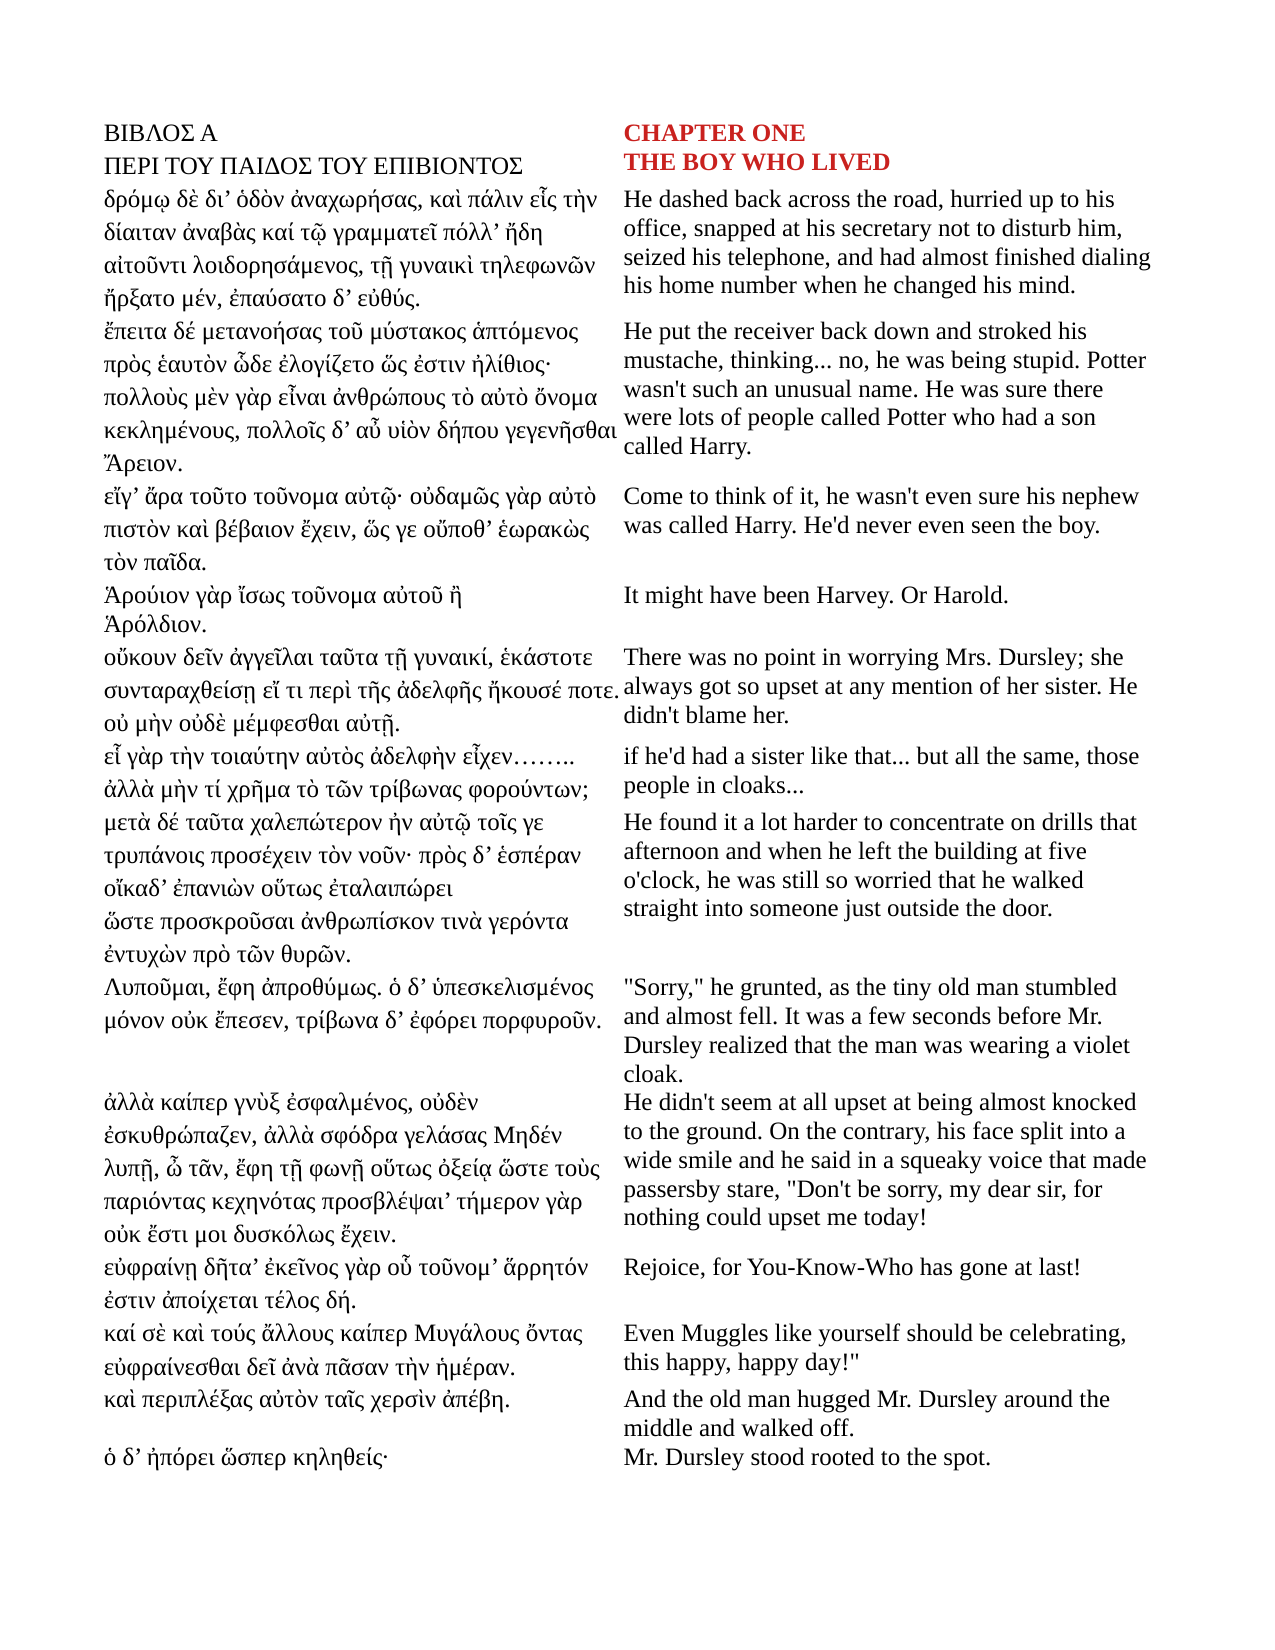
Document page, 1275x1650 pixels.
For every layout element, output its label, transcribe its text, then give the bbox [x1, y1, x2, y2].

table_cell Ἁρούιον γὰρ ἴσως τοῦνομα αὐτοῦ ἢ Ἁρόλδιον. [104, 580, 623, 642]
table_header ΒΙΒΛΟΣ Α ΠΕΡΙ ΤΟΥ ΠΑΙΔΟΣ ΤΟΥ ΕΠΙΒΙΟΝΤΟΣ [104, 118, 623, 184]
table_cell εὐφραίνῃ δῆτα’ ἐκεῖνος γὰρ οὗ τοῦνομ’ ἅρρητόν ἐστιν ἀποίχεται τέλος δή. [104, 1253, 623, 1318]
table_cell ἀλλὰ καίπερ γνὺξ ἐσφαλμένος, οὐδὲν ἐσκυθρώπαζεν, ἀλλὰ σφόδρα γελάσας Μηδέν λυπῇ, ὦ τᾶν, ἔφη τῇ φωνῇ οὕτως ὀξείᾳ ὥστε τοὺς παριόντας κεχηνότας προσβλέψαι’ τήμερον γὰρ οὐκ ἔστι μοι δυσκόλως ἔχειν. [104, 1088, 623, 1252]
table_cell Even Muggles like yourself should be celebrating, this happy, happy day!" [623, 1319, 1157, 1384]
table_cell μετὰ δέ ταῦτα χαλεπώτερον ἠν αὐτῷ τοῖς γε τρυπάνοις προσέχειν τὸν νοῦν· πρὸς δ’ ἑσπέραν οἴκαδ’ ἐπανιὼν οὕτως ἐταλαιπώρει ὥστε προσκροῦσαι ἀνθρωπίσκον τινὰ γερόντα ἐντυχὼν πρὸ τῶν θυρῶν. [104, 807, 623, 972]
table_cell Rejoice, for You-Know-Who has gone at last! [623, 1253, 1157, 1318]
table_cell Come to think of it, he wasn't even sure his nephew was called Harry. He'd never even seen the boy. [623, 481, 1157, 580]
table_cell He put the receiver back down and stroked his mustache, thinking... no, he was being stupid. Potter wasn't such an unusual name. He was sure there were lots of people called Potter who had a son called Harry. [623, 316, 1157, 481]
table_cell οὔκουν δεῖν ἀγγεῖλαι ταῦτα τῇ γυναικί, ἑκάστοτε συνταραχθείσῃ εἴ τι περὶ τῆς ἀδελφῆς ἤκουσέ ποτε. οὐ μὴν οὐδὲ μέμφεσθαι αὐτῇ. [104, 642, 623, 741]
table_header CHAPTER ONE THE BOY WHO LIVED [623, 118, 1157, 184]
table_cell εἴγ’ ἄρα τοῦτο τοῦνομα αὐτῷ· οὐδαμῶς γὰρ αὐτὸ πιστὸν καὶ βέβαιον ἔχειν, ὥς γε οὔποθ’ ἑωρακὼς τὸν παῖδα. [104, 481, 623, 580]
table_cell There was no point in worrying Mrs. Dursley; she always got so upset at any mention of her sister. He didn't blame her. [623, 642, 1157, 741]
table_cell ἔπειτα δέ μετανοήσας τοῦ μύστακος ἁπτόμενος πρὸς ἑαυτὸν ὧδε ἐλογίζετο ὥς ἐστιν ἠλίθιος· πολλοὺς μὲν γὰρ εἶναι ἀνθρώπους τὸ αὐτὸ ὄνομα κεκλημένους, πολλοῖς δ’ αὖ υἱὸν δήπου γεγενῆσθαι Ἄρειον. [104, 316, 623, 481]
table_cell ὁ δ’ ἠπόρει ὥσπερ κηληθείς· [104, 1442, 623, 1475]
table_cell And the old man hugged Mr. Dursley around the middle and walked off. [623, 1385, 1157, 1442]
table_cell if he'd had a sister like that... but all the same, those people in cloaks... [623, 741, 1157, 807]
table_cell Mr. Dursley stood rooted to the spot. [623, 1442, 1157, 1475]
table_cell εἷ γὰρ τὴν τοιαύτην αὐτὸς ἀδελφὴν εἶχεν…….. ἀλλὰ μὴν τί χρῆμα τὸ τῶν τρίβωνας φορούντων; [104, 741, 623, 807]
table_cell He found it a lot harder to concentrate on drills that afternoon and when he left the building at five o'clock, he was still so worried that he walked straight into someone just outside the door. [623, 807, 1157, 972]
table_cell καί σὲ καὶ τούς ἄλλους καίπερ Μυγάλους ὄντας εὐφραίνεσθαι δεῖ ἀνὰ πᾶσαν τὴν ἡμέραν. [104, 1319, 623, 1384]
table_cell δρόμῳ δὲ δι’ ὁδὸν ἀναχωρήσας, καὶ πάλιν εἷς τὴν δίαιταν ἀναβὰς καί τῷ γραμματεῖ πόλλ’ ἤδη αἰτοῦντι λοιδορησάμενος, τῇ γυναικὶ τηλεφωνῶν ἤρξατο μέν, ἐπαύσατο δ’ εὐθύς. [104, 184, 623, 316]
table_cell Λυποῦμαι, ἔφη ἀπροθύμως. ὁ δ’ ὑπεσκελισμένος μόνον οὐκ ἔπεσεν, τρίβωνα δ’ ἐφόρει πορφυροῦν. [104, 973, 623, 1087]
table_cell καὶ περιπλέξας αὐτὸν ταῖς χερσὶν ἀπέβη. [104, 1385, 623, 1442]
table_cell He didn't seem at all upset at being almost knocked to the ground. On the contrary, his face split into a wide smile and he said in a squeaky voice that made passersby stare, "Don't be sorry, my dear sir, for nothing could upset me today! [623, 1088, 1157, 1252]
table_cell He dashed back across the road, hurried up to his office, snapped at his secretary not to disturb him, seized his telephone, and had almost finished dialing his home number when he changed his mind. [623, 184, 1157, 316]
table_cell "Sorry," he grunted, as the tiny old man stumbled and almost fell. It was a few seconds before Mr. Dursley realized that the man was wearing a violet cloak. [623, 973, 1157, 1087]
table_cell It might have been Harvey. Or Harold. [623, 580, 1157, 642]
